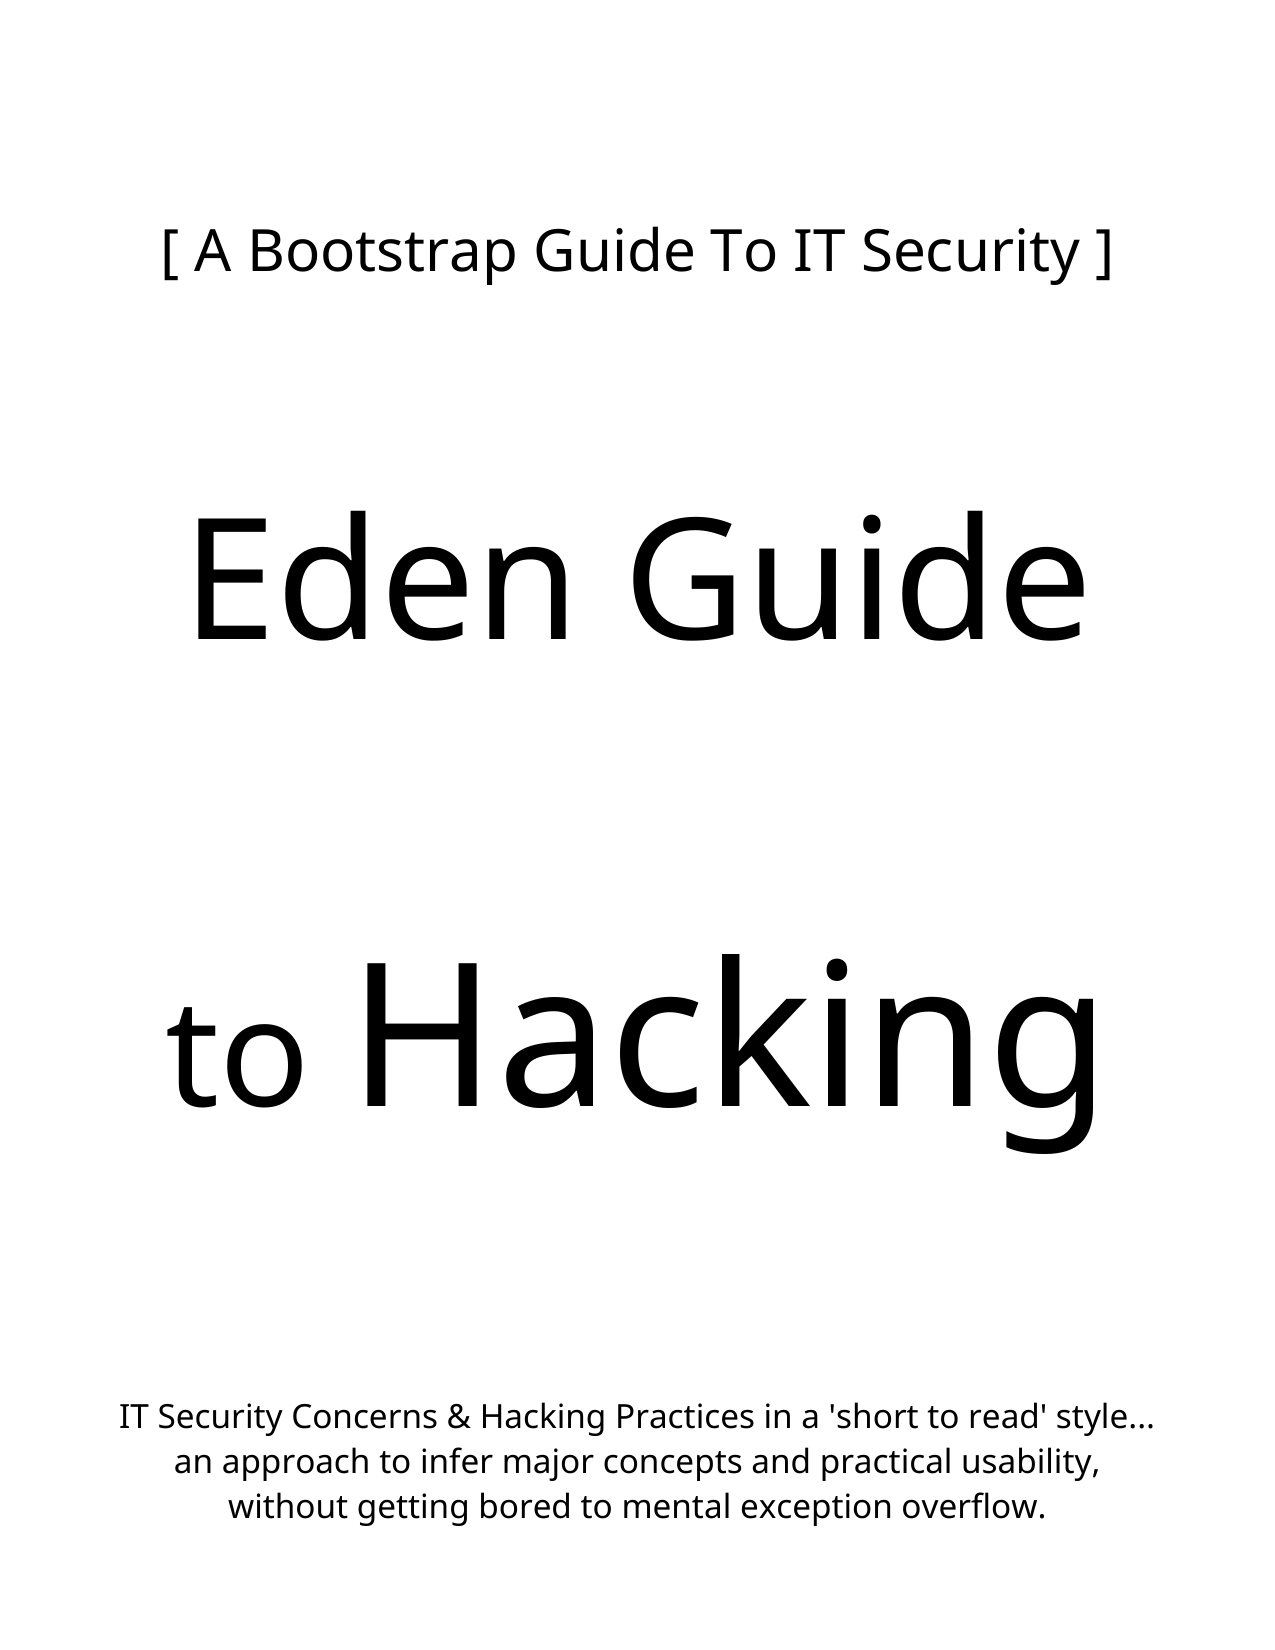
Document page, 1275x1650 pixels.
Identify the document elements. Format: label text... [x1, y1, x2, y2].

text to Hacking [118, 893, 1157, 1165]
text [ A Bootstrap Guide To IT Security ] [118, 209, 1157, 288]
text without getting bored to mental exception overflow. [118, 1483, 1157, 1529]
text Eden Guide [118, 459, 1157, 689]
text IT Security Concerns & Hacking Practices in a 'short to read' style... [118, 1392, 1157, 1438]
text an approach to infer major concepts and practical usability, [118, 1438, 1157, 1483]
